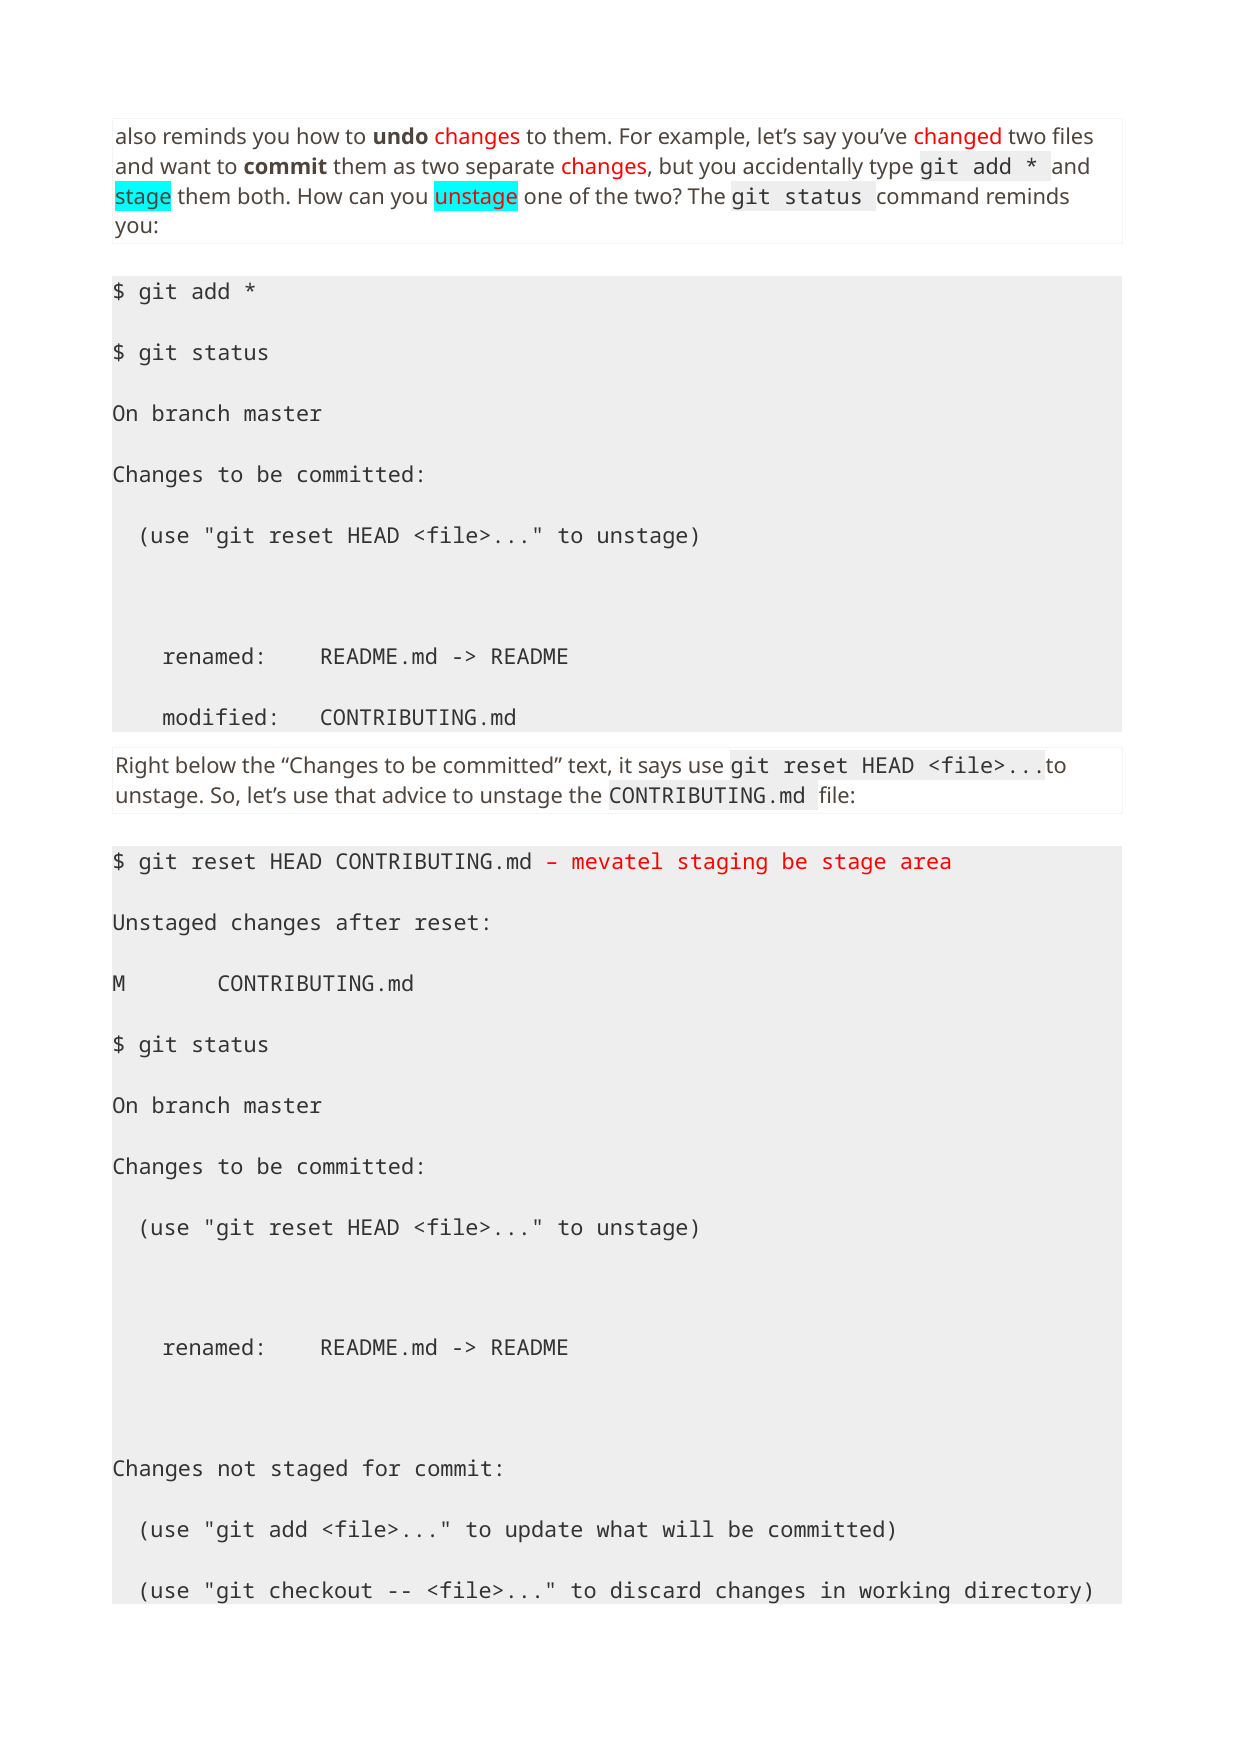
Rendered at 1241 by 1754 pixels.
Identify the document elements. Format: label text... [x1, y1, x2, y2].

text (use "git add <file>..." to update what will be committed) [112, 1514, 1122, 1543]
text $ git status [112, 337, 1122, 367]
text also reminds you how to undo changes to them. For example, let’s say you’ve changed two files and want to commit them as two separate changes, but you accidentally type git add * and stage them both. How can you unstage one of the two? The git status command reminds you: [113, 119, 1122, 243]
text Unstaged changes after reset: [112, 907, 1122, 936]
text Right below the “Changes to be committed” text, it says use git reset HEAD <file>...to unstage. So, let’s use that advice to unstage the CONTRIBUTING.md file: [113, 748, 1122, 813]
text $ git reset HEAD CONTRIBUTING.md – mevatel staging be stage area [112, 846, 1122, 875]
text modified: CONTRIBUTING.md [112, 702, 1122, 732]
text $ git status [112, 1029, 1122, 1058]
text M CONTRIBUTING.md [112, 968, 1122, 997]
text (use "git checkout -- <file>..." to discard changes in working directory) [112, 1575, 1122, 1604]
text renamed: README.md -> README [112, 641, 1122, 671]
text Changes to be committed: [112, 459, 1122, 489]
text (use "git reset HEAD <file>..." to unstage) [112, 1212, 1122, 1242]
text On branch master [112, 398, 1122, 428]
text $ git add * [112, 276, 1122, 306]
text renamed: README.md -> README [112, 1332, 1122, 1362]
text (use "git reset HEAD <file>..." to unstage) [112, 520, 1122, 550]
text Changes not staged for commit: [112, 1453, 1122, 1482]
text Changes to be committed: [112, 1151, 1122, 1181]
text On branch master [112, 1090, 1122, 1119]
